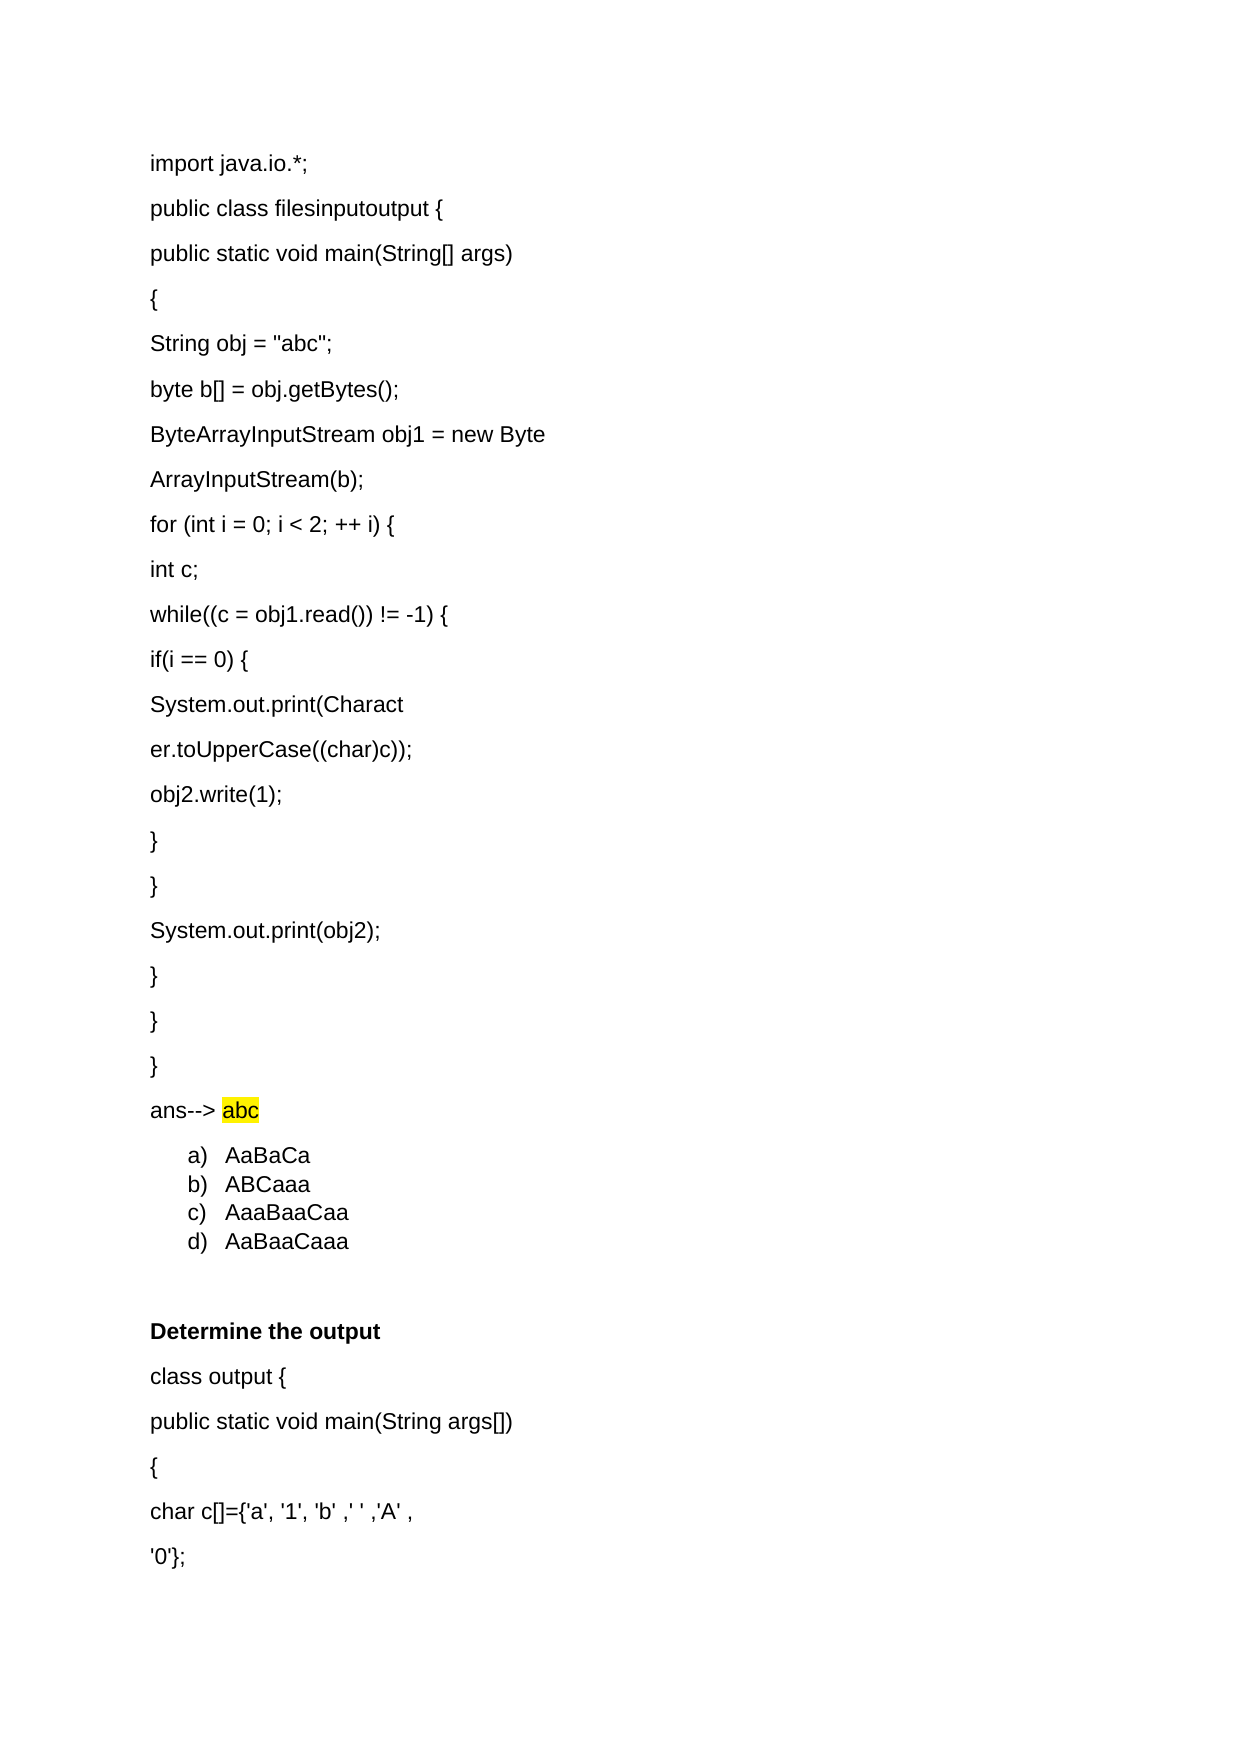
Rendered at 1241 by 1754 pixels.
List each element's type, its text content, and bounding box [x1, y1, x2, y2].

text char c[]={'a', '1', 'b' ,' ' ,'A' , [150, 1498, 1090, 1524]
text ans--> abc [150, 1097, 1090, 1123]
text } [150, 1007, 1090, 1033]
text import java.io.*; [150, 150, 1090, 176]
text System.out.print(Charact [150, 691, 1090, 718]
text int c; [150, 556, 1090, 582]
text if(i == 0) { [150, 646, 1090, 672]
list ABCaaa [187, 1171, 1090, 1197]
text ByteArrayInputStream obj1 = new Byte [150, 421, 1090, 447]
list AaaBaaCaa [187, 1199, 1090, 1226]
text } [150, 1052, 1090, 1078]
text } [150, 872, 1090, 898]
text er.toUpperCase((char)c)); [150, 736, 1090, 763]
text class output { [150, 1363, 1090, 1389]
text byte b[] = obj.getBytes(); [150, 376, 1090, 402]
text public static void main(String[] args) [150, 240, 1090, 267]
text String obj = "abc"; [150, 330, 1090, 357]
text { [150, 1453, 1090, 1479]
text ArrayInputStream(b); [150, 466, 1090, 492]
text for (int i = 0; i < 2; ++ i) { [150, 511, 1090, 537]
text public class filesinputoutput { [150, 195, 1090, 221]
text obj2.write(1); [150, 781, 1090, 808]
text } [150, 962, 1090, 988]
list AaBaaCaaa [187, 1228, 1090, 1254]
text while((c = obj1.read()) != -1) { [150, 601, 1090, 627]
list AaBaCa [187, 1142, 1090, 1169]
text Determine the output [150, 1318, 1090, 1344]
text public static void main(String args[]) [150, 1408, 1090, 1434]
text System.out.print(obj2); [150, 917, 1090, 943]
text '0'}; [150, 1543, 1090, 1570]
text { [150, 285, 1090, 312]
text } [150, 827, 1090, 853]
